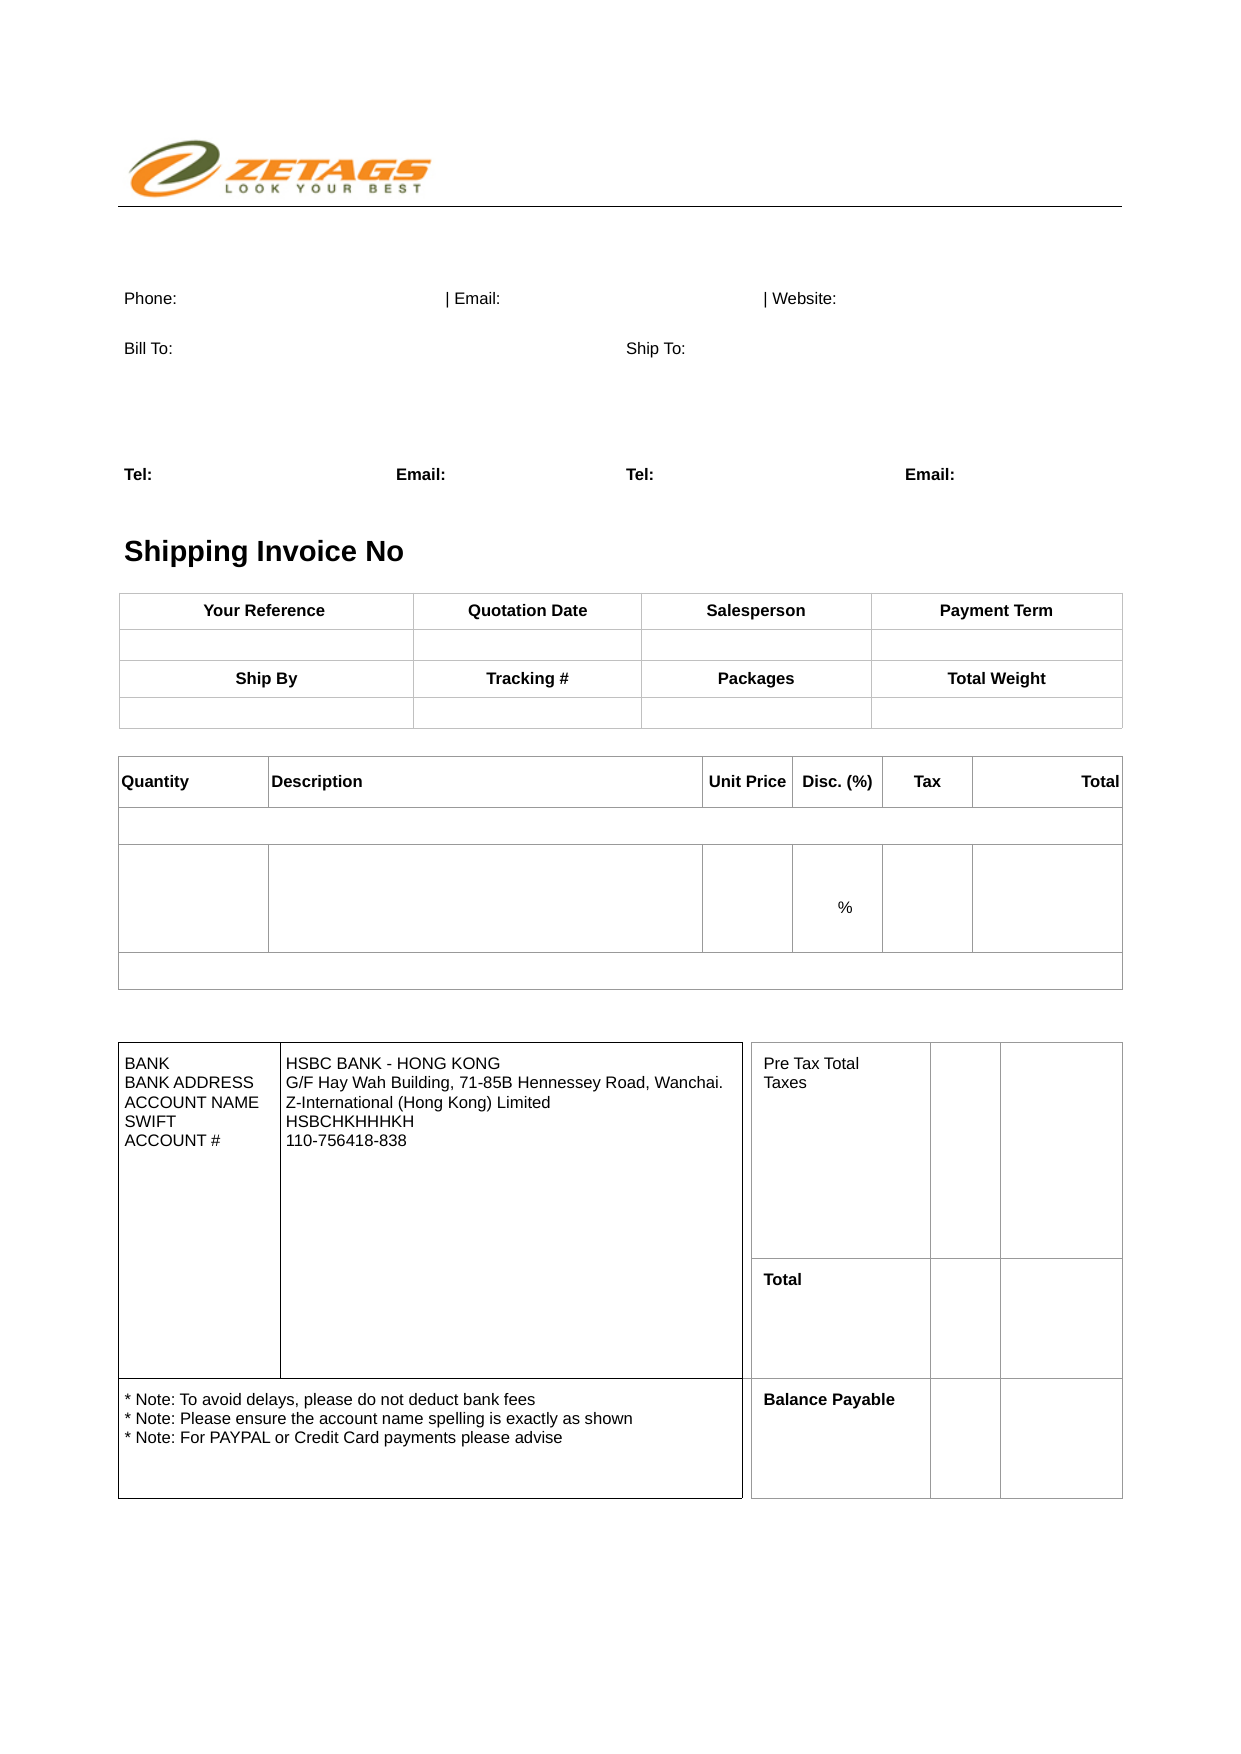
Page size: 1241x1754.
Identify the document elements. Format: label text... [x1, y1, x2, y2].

table_header Description [269, 757, 702, 807]
table_header [118, 118, 1122, 206]
picture [122, 137, 438, 202]
table_header Your Reference [120, 594, 413, 629]
table_cell * Note: To avoid delays, please do not deduct bank fees * Note: Please ensure the account name spelling is exactly as shown * Note: For PAYPAL or Credit Card payments please advise [119, 1379, 742, 1497]
table_cell <formatLang(o.amount_total)> [1001, 1259, 1122, 1378]
table_cell Ship By [120, 661, 413, 697]
table_cell <o.currency_id.name or ''> <formatLang(l.price_subtotal)> [973, 845, 1122, 952]
table_header Tax [883, 757, 972, 807]
table_cell Balance Payable [752, 1379, 930, 1497]
table_cell </for> [119, 953, 1122, 989]
table_cell <o.weight or ''> [872, 698, 1122, 727]
table_cell <o.tracking_number or ''> [414, 698, 641, 727]
table_cell <o.currency_id.name or ''> [931, 1259, 1000, 1378]
table_header BANK BANK ADDRESS ACCOUNT NAME SWIFT ACCOUNT # [119, 1043, 280, 1378]
table_cell [743, 1379, 751, 1497]
table_cell <o.date_order or ''> [414, 630, 641, 660]
table_cell <get_line_description(l.name)> [269, 845, 702, 952]
table_header Shipping Invoice No <o.name or ''> [118, 528, 1122, 573]
table_header Total [973, 757, 1122, 807]
table_header Quantity [119, 757, 268, 807]
table_header <formatLang(o.amount_untaxed)> <formatLang(o.amount_tax)> [1001, 1043, 1122, 1258]
table_header HSBC BANK - HONG KONG G/F Hay Wah Building, 71-85B Hennessey Road, Wanchai. Z-International (Hong Kong) Limited HSBCHKHHHKH 110-756418-838 [281, 1043, 742, 1378]
table_cell Total Weight [872, 661, 1122, 697]
table_header Ship To: <o.partner_shipping_id.name or ''> <o.partner_id.name or ''> <get_street(o.partner_shipping_id)> <get_address(o.partner_shipping_id)> <o.partner_shipping_id.country_id.name or ''> [620, 333, 1122, 459]
table_header Disc. (%) [793, 757, 882, 807]
table_header Unit Price [703, 757, 792, 807]
table_header Salesperson [642, 594, 871, 629]
table_cell <o.currency_id.name or ''> [931, 1379, 1000, 1497]
table_header Bill To: <o.partner_invoice_id.name or ''> <o.partner_id.name or ''> <get_street(o.partner_invoice_id)> <get_address(o.partner_invoice_id)> <o.partner_invoice_id.country_id.name or ''> [118, 333, 620, 459]
table_cell <o.packages or ''> [642, 698, 871, 727]
table_cell <for each='l in o.order_line'> [119, 808, 1122, 844]
table_cell <formatLang(l.discount)>% [793, 845, 882, 952]
table_header [743, 1042, 751, 1378]
table_cell <o.client_order_ref or ''> [120, 630, 413, 660]
table_cell Tel: <o.partner_shipping_id.phone or ''> Email: <o.partner_shipping_id.email or ''> [620, 459, 1122, 509]
table_cell Packages [642, 661, 871, 697]
table_cell <formatLang(o.balance)> [1001, 1379, 1122, 1497]
table_header Pre Tax Total Taxes [752, 1043, 930, 1258]
table_header Quotation Date [414, 594, 641, 629]
table_cell <o.payment_term.name or ''> [872, 630, 1122, 660]
table_cell <o.user_id.name or ''> [642, 630, 871, 660]
table_header <o.company_id.name or ''> <display_address(o.company_id.partner_id)> Phone: <o.company_id.partner_id.phone or ''> | Email: <o.company_id.partner_id.email or ''> | Website: <o.company_id.partner_id.website or ''> [118, 226, 1122, 314]
table_cell Tracking # [414, 661, 641, 697]
table_cell Tel: <o.partner_invoice_id.phone or ''> Email: <o.partner_invoice_id.email or ''> [118, 459, 620, 509]
table_header Payment Term [872, 594, 1122, 629]
table_cell Total [752, 1259, 930, 1378]
table_cell <formatLang(l.price_unit)> [703, 845, 792, 952]
table_cell <o.carrier_id.name or ''> [120, 698, 413, 727]
table_header <o.currency_id.name or ''> <o.currency_id.name or ''> [931, 1043, 1000, 1258]
table_cell <formatLang(l.product_uom_qty)> <l.product_uom.name or ''> [119, 845, 268, 952]
table_cell <get_taxes(l.tax_id)> [883, 845, 972, 952]
